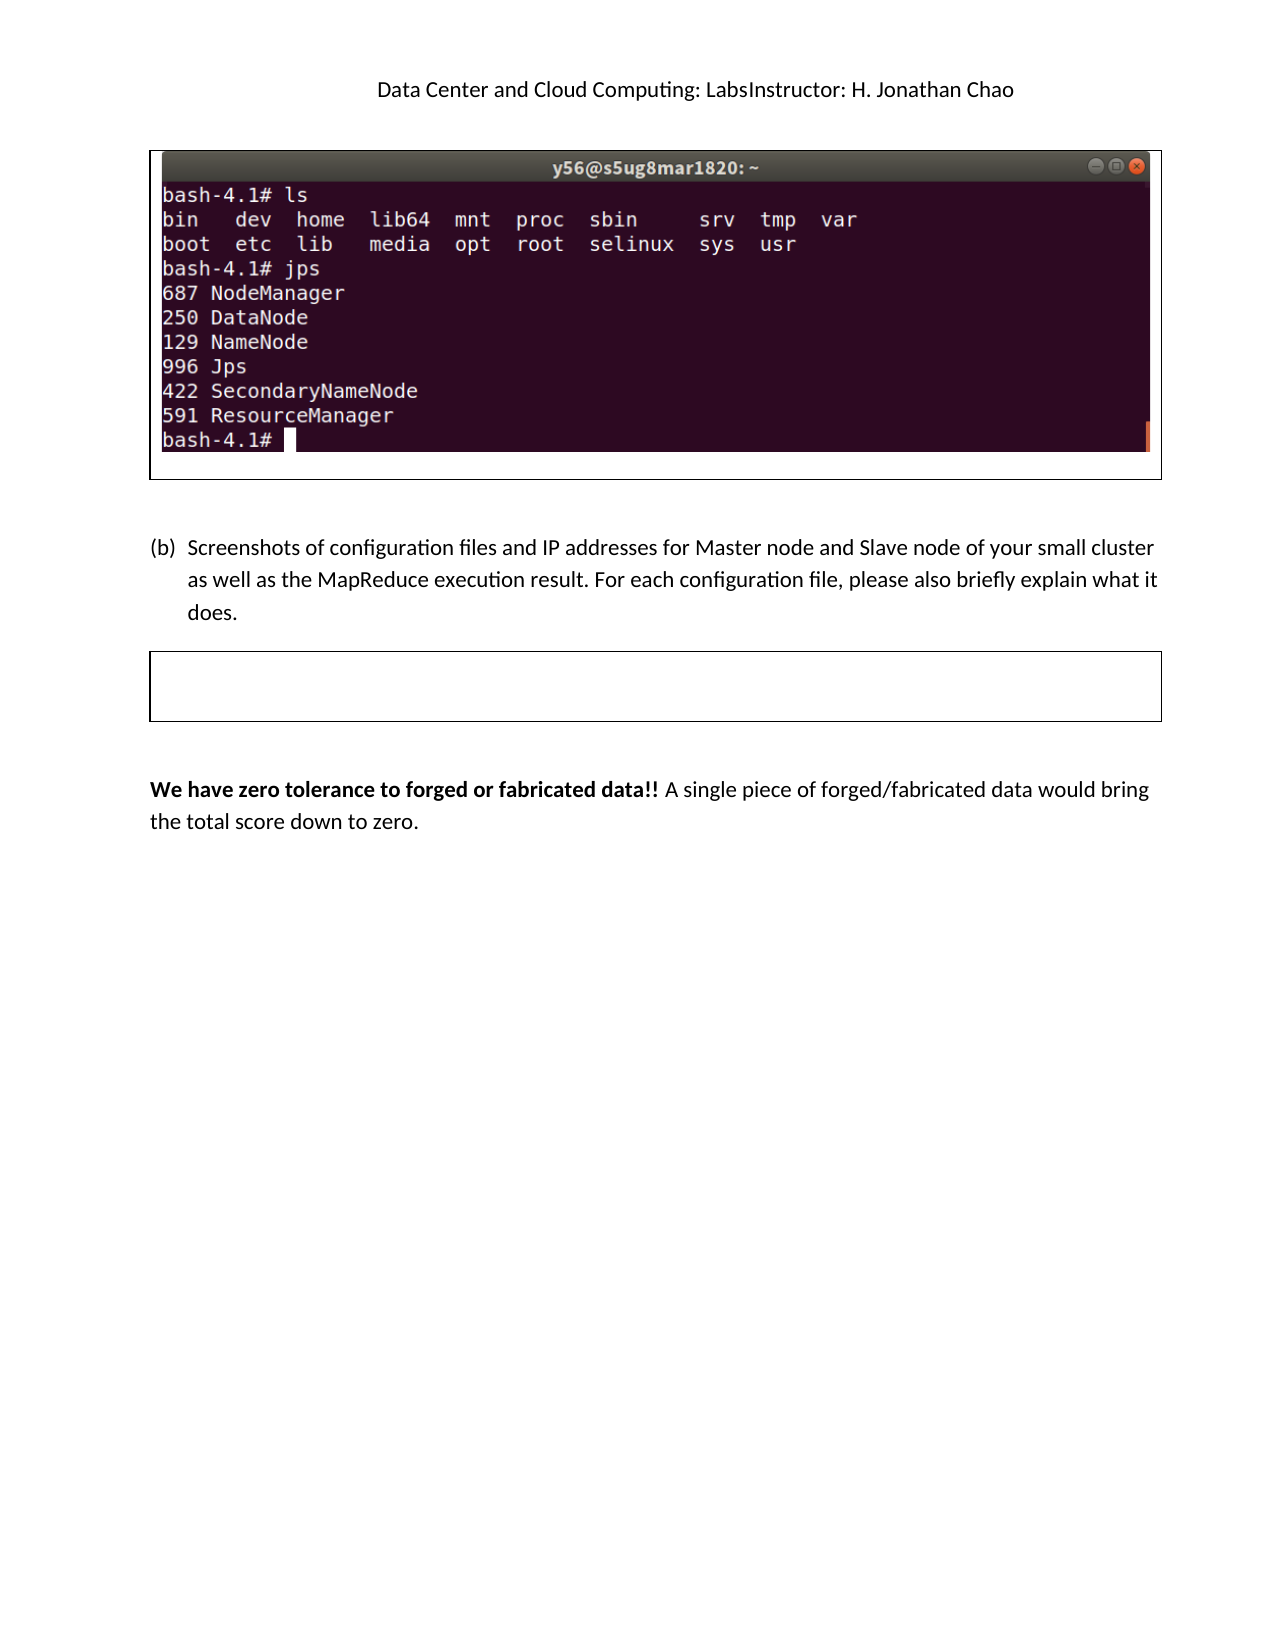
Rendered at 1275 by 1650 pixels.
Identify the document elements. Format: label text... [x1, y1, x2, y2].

list Screenshots of configuration files and IP addresses for Master node and Slave node of your small cluster as well as the MapReduce execution result. For each configuration file, please also briefly explain what it does. [150, 533, 1162, 626]
table_header [151, 652, 1161, 721]
picture [161, 151, 1151, 452]
table_header [151, 151, 1161, 479]
text We have zero tolerance to forged or fabricated data!! A single piece of forged/fabricated data would bring the total score down to zero. [150, 775, 1162, 835]
